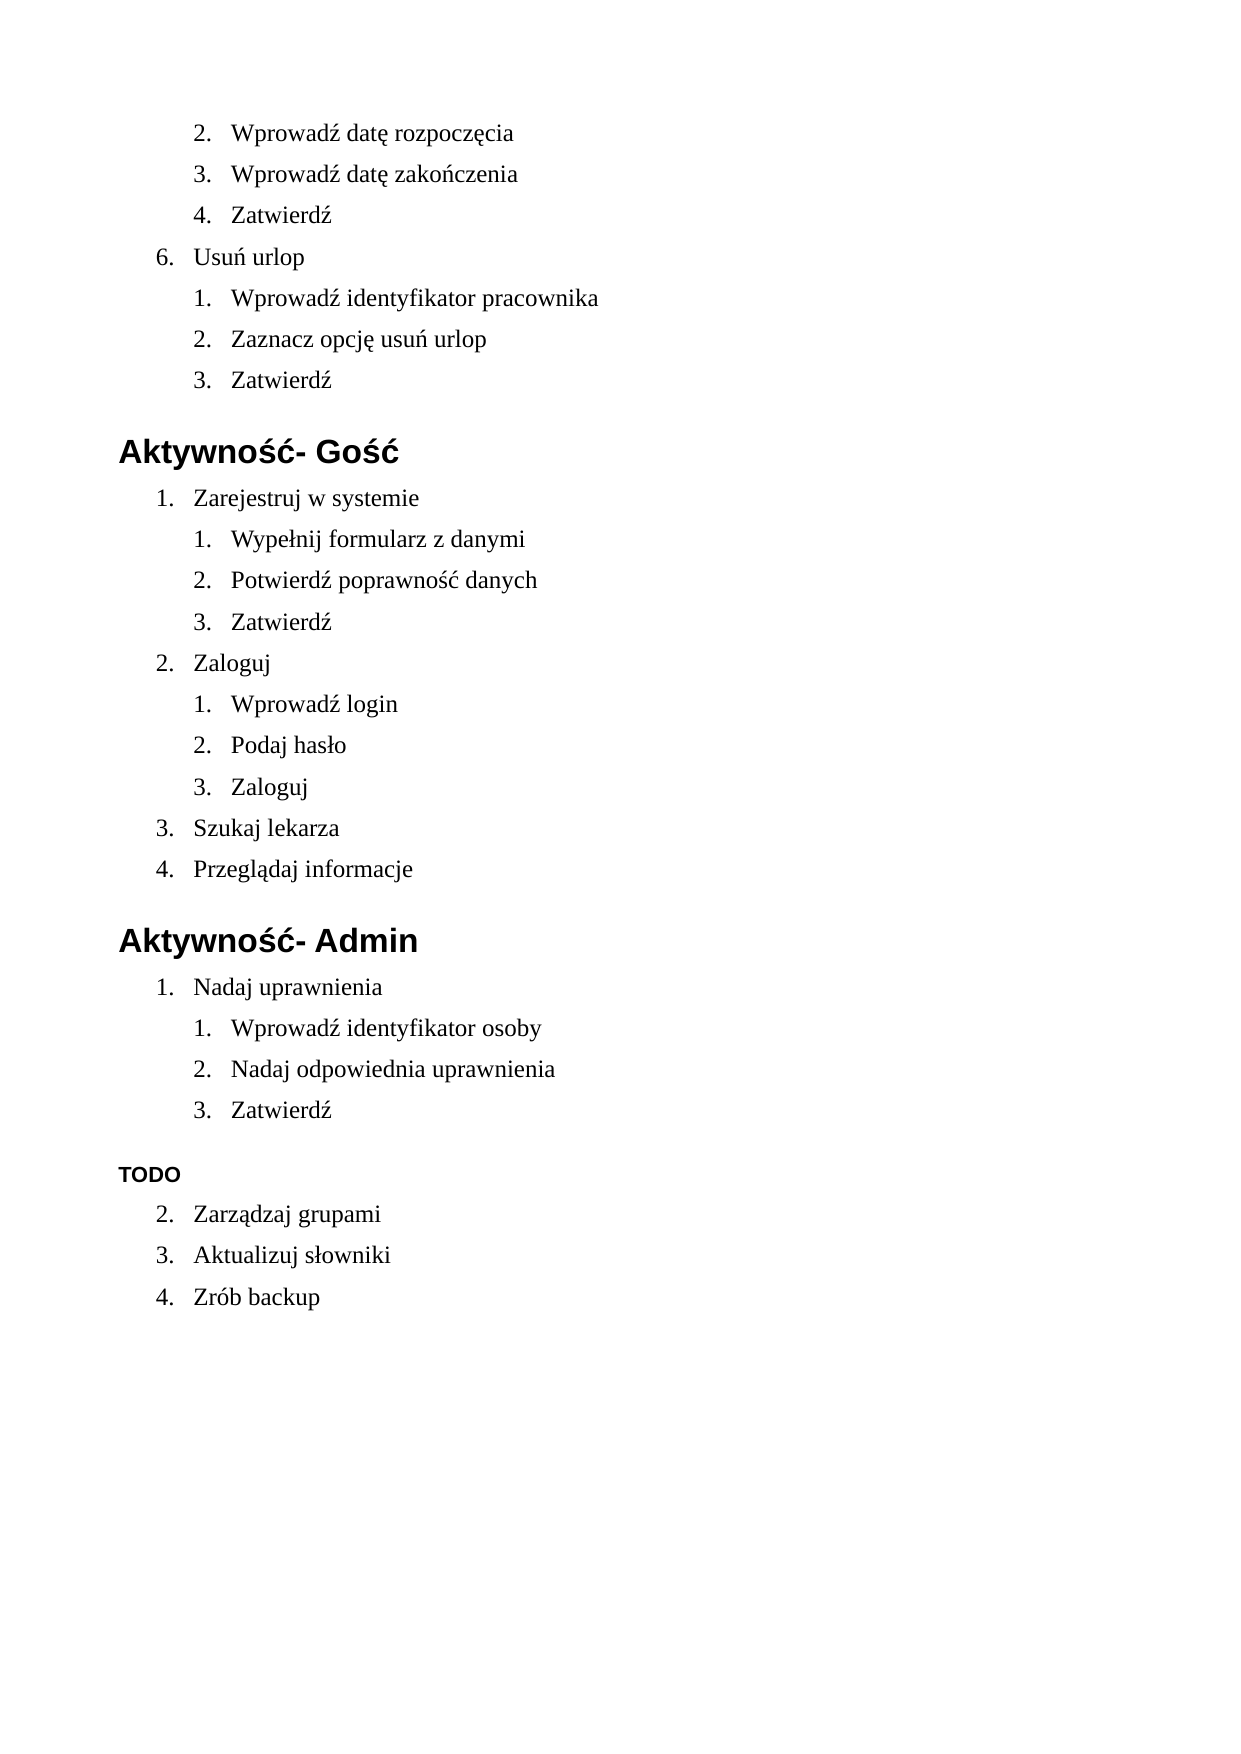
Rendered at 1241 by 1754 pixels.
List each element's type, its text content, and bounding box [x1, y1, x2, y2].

list Wprowadź datę rozpoczęcia [193, 118, 1122, 147]
list Zatwierdź [193, 1095, 1122, 1124]
subtitle Aktywność- Gość [118, 432, 1122, 471]
list Wprowadź identyfikator pracownika [193, 283, 1122, 312]
list Potwierdź poprawność danych [193, 566, 1122, 594]
list Zarejestruj w systemie [156, 483, 1122, 512]
list Zaloguj [156, 648, 1122, 677]
subtitle TODO [118, 1162, 1122, 1187]
list Aktualizuj słowniki [156, 1241, 1122, 1269]
list Zaloguj [193, 772, 1122, 801]
list Przeglądaj informacje [156, 854, 1122, 883]
list Zatwierdź [193, 607, 1122, 636]
list Podaj hasło [193, 731, 1122, 759]
list Wprowadź datę zakończenia [193, 159, 1122, 188]
list Nadaj odpowiednia uprawnienia [193, 1054, 1122, 1083]
list Szukaj lekarza [156, 813, 1122, 842]
subtitle Aktywność- Admin [118, 921, 1122, 959]
list Zrób backup [156, 1282, 1122, 1311]
list Usuń urlop [156, 242, 1122, 271]
list Zatwierdź [193, 201, 1122, 229]
list Zatwierdź [193, 366, 1122, 394]
list Zarządzaj grupami [156, 1199, 1122, 1228]
list Wprowadź login [193, 689, 1122, 718]
list Wypełnij formularz z danymi [193, 524, 1122, 553]
list Nadaj uprawnienia [156, 972, 1122, 1000]
list Zaznacz opcję usuń urlop [193, 324, 1122, 353]
list Wprowadź identyfikator osoby [193, 1013, 1122, 1042]
